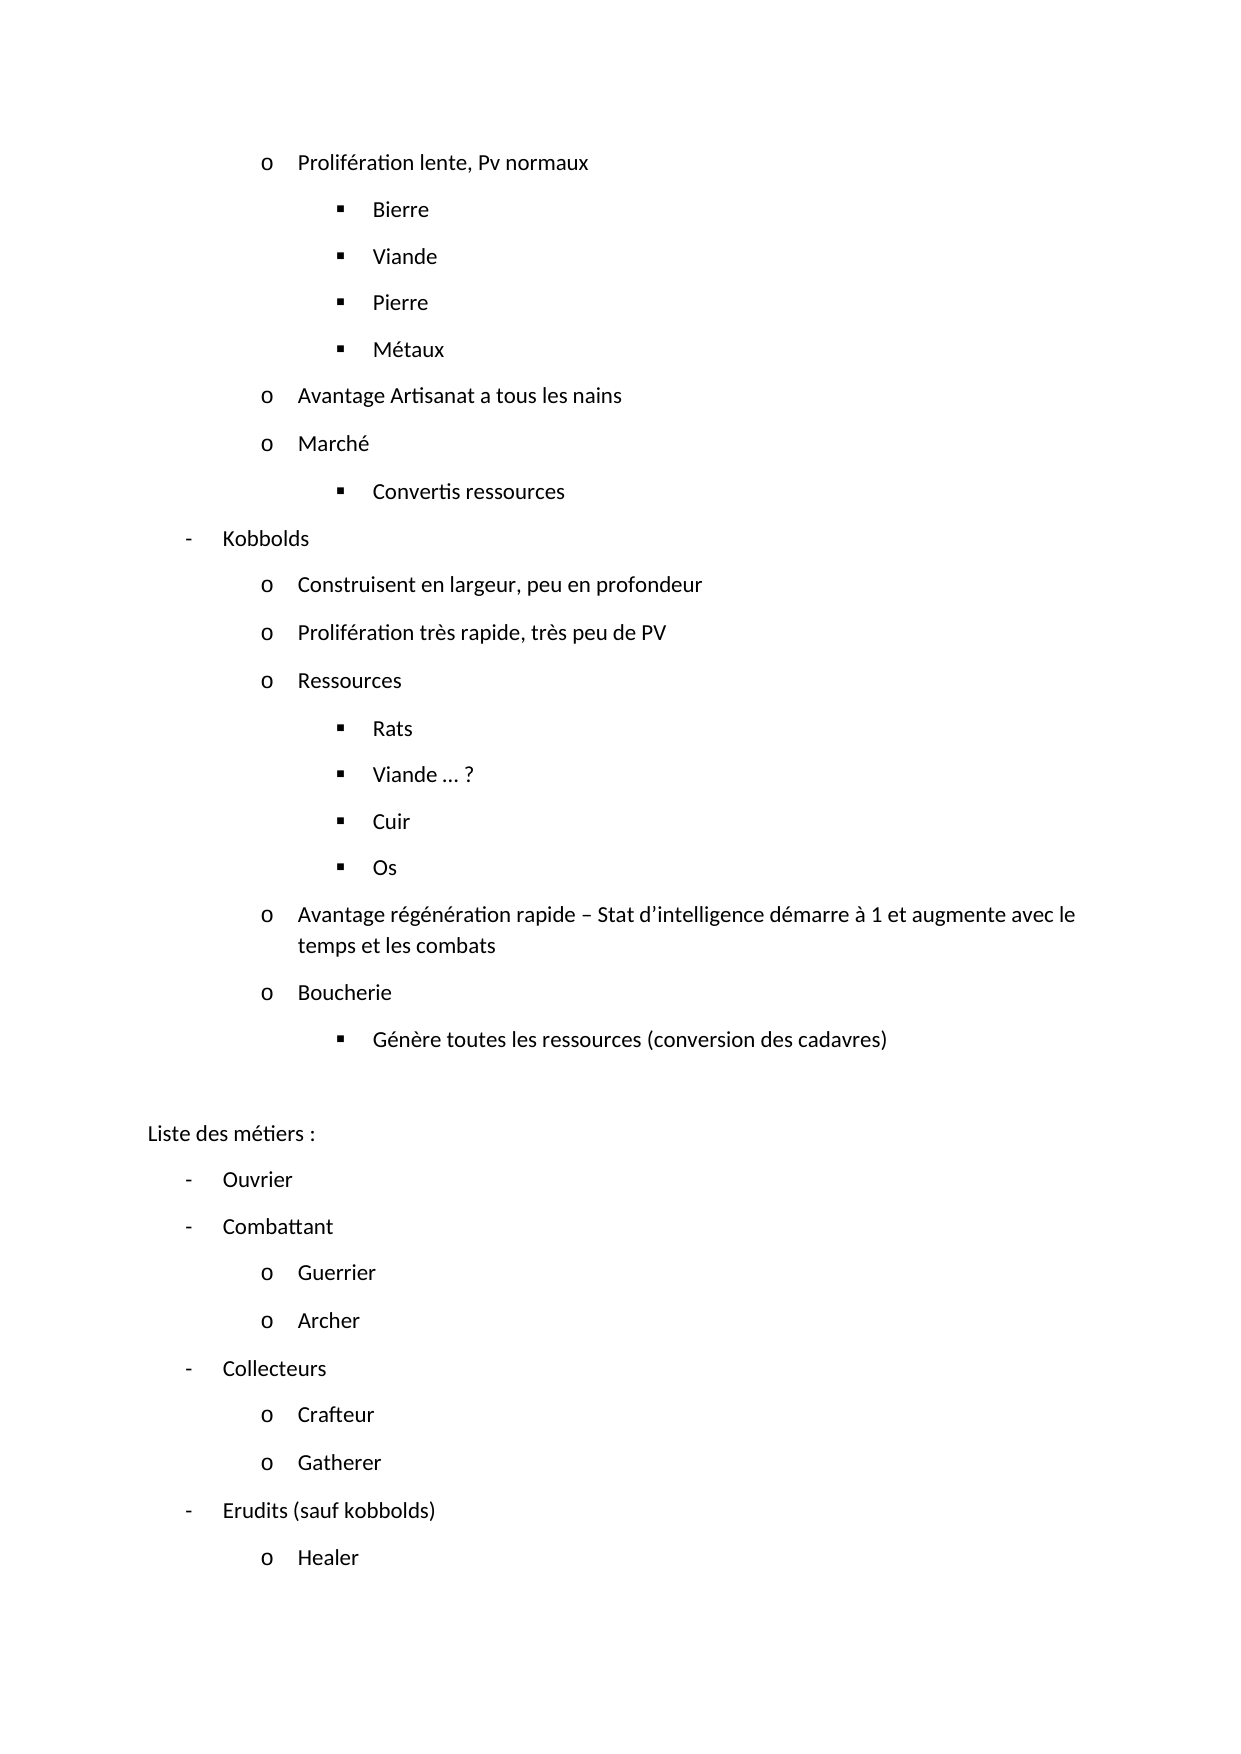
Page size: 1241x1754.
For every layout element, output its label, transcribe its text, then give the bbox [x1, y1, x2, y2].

list Métaux [335, 335, 1093, 363]
list Convertis ressources [335, 477, 1093, 505]
list Boucherie [260, 978, 1093, 1007]
list Marché [260, 429, 1093, 459]
list Healer [260, 1543, 1093, 1572]
list Prolifération très rapide, très peu de PV [260, 618, 1093, 647]
list Viande … ? [335, 760, 1093, 788]
list Cuir [335, 807, 1093, 835]
text Liste des métiers : [148, 1119, 1093, 1147]
list Génère toutes les ressources (conversion des cadavres) [335, 1026, 1093, 1053]
list Rats [335, 714, 1093, 742]
list Pierre [335, 288, 1093, 317]
list Ouvrier [185, 1165, 1093, 1193]
list Combattant [185, 1212, 1093, 1240]
list Erudits (sauf kobbolds) [185, 1496, 1093, 1524]
list Avantage Artisanat a tous les nains [260, 382, 1093, 411]
list Prolifération lente, Pv normaux [260, 148, 1093, 177]
list Viande [335, 242, 1093, 270]
list Collecteurs [185, 1354, 1093, 1382]
list Avantage régénération rapide – Stat d’intelligence démarre à 1 et augmente avec le temps et les combats [260, 900, 1093, 959]
list Ressources [260, 666, 1093, 695]
list Bierre [335, 195, 1093, 223]
list Guerrier [260, 1258, 1093, 1287]
list Kobbolds [185, 524, 1093, 552]
list Crafteur [260, 1401, 1093, 1430]
list Os [335, 853, 1093, 882]
list Construisent en largeur, peu en profondeur [260, 570, 1093, 599]
list Archer [260, 1306, 1093, 1335]
list Gatherer [260, 1448, 1093, 1477]
